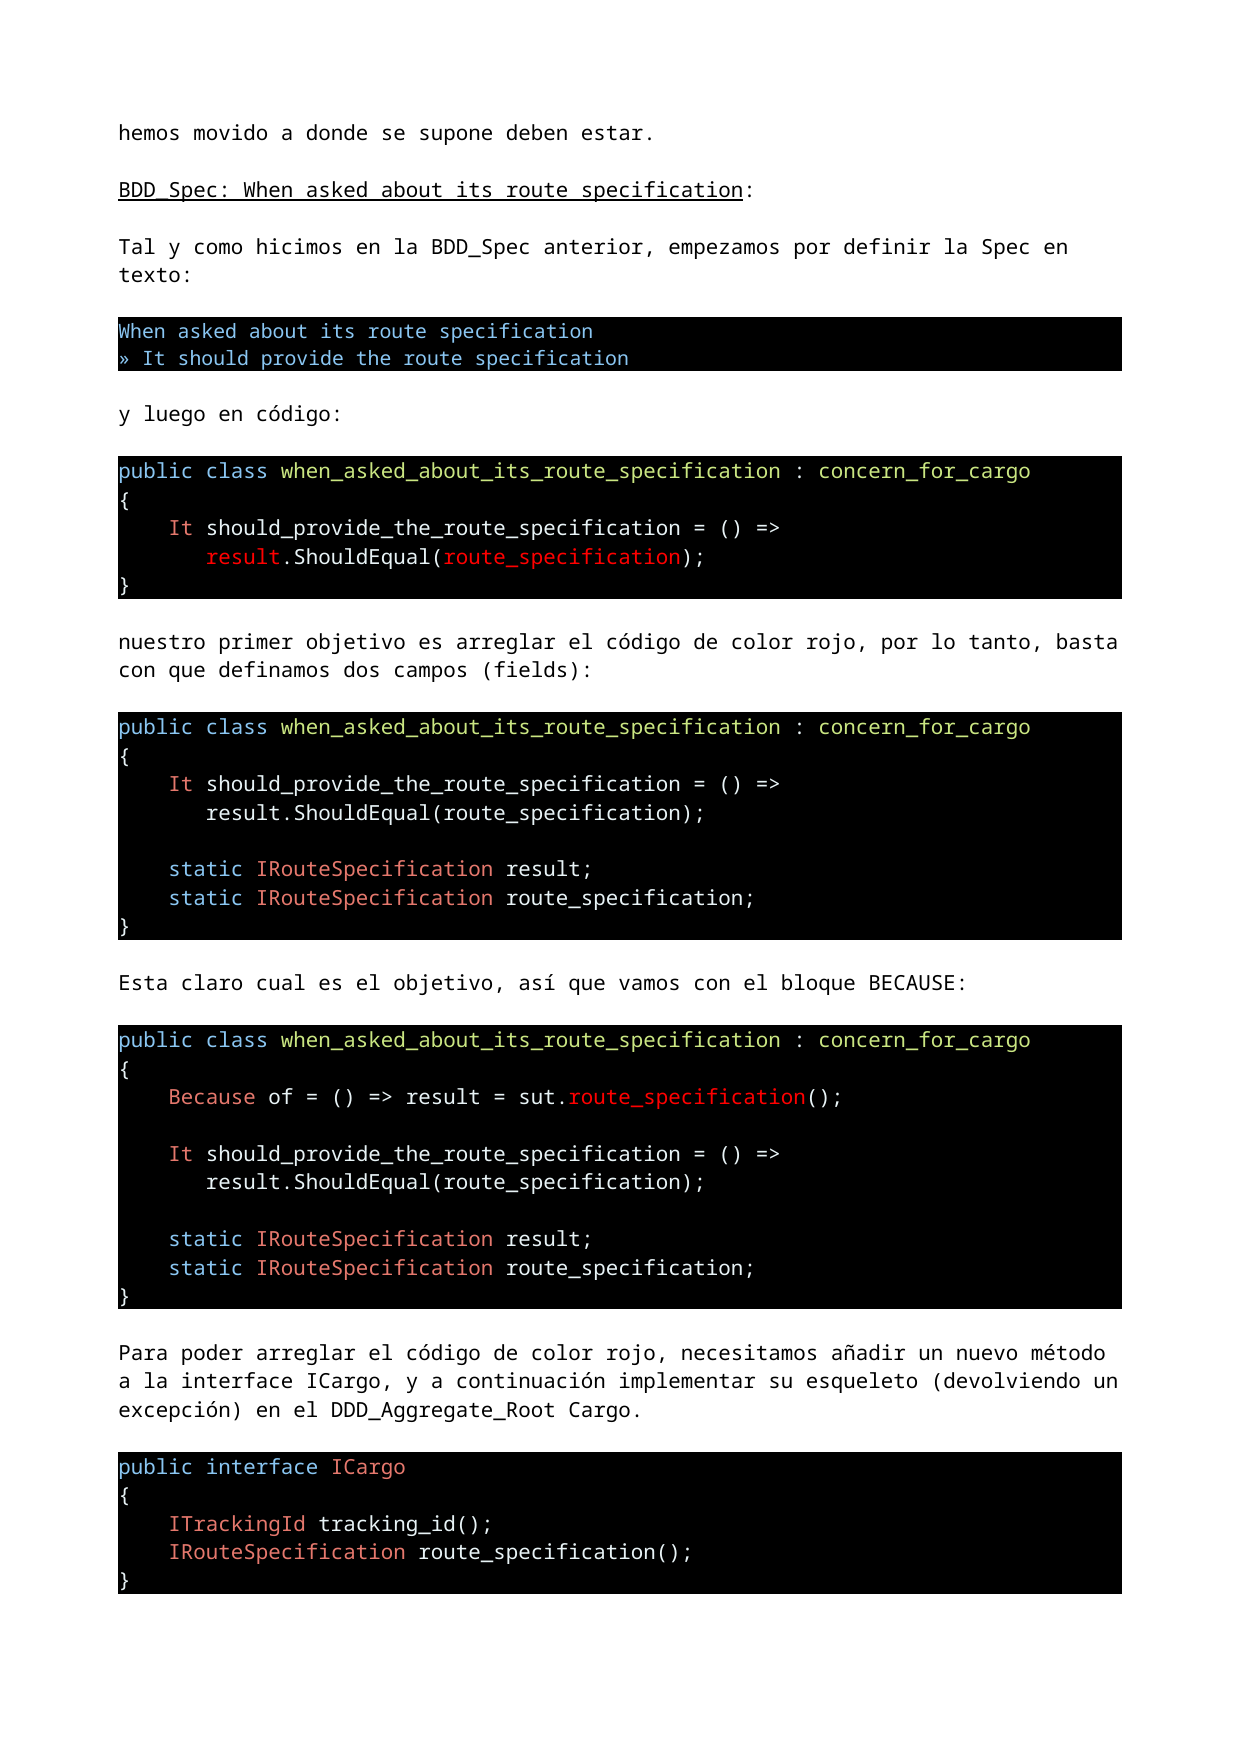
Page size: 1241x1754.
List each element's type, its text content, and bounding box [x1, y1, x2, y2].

text Tal y como hicimos en la BDD_Spec anterior, empezamos por definir la Spec en texto: [118, 232, 1122, 289]
text { [118, 485, 1122, 513]
text » It should provide the route specification [118, 344, 1122, 371]
text result.ShouldEqual(route_specification); [118, 542, 1122, 570]
text static IRouteSpecification route_specification; [118, 883, 1122, 911]
text It should_provide_the_route_specification = () => [118, 769, 1122, 798]
text static IRouteSpecification result; [118, 854, 1122, 883]
text It should_provide_the_route_specification = () => [118, 1139, 1122, 1167]
text static IRouteSpecification result; [118, 1224, 1122, 1253]
text public class when_asked_about_its_route_specification : concern_for_cargo [118, 1025, 1122, 1054]
text IRouteSpecification route_specification(); [118, 1537, 1122, 1566]
text result.ShouldEqual(route_specification); [118, 1167, 1122, 1196]
text When asked about its route specification [118, 317, 1122, 344]
text } [118, 570, 1122, 599]
text { [118, 741, 1122, 769]
text Esta claro cual es el objetivo, así que vamos con el bloque BECAUSE: [118, 968, 1122, 997]
text ITrackingId tracking_id(); [118, 1509, 1122, 1537]
text public interface ICargo [118, 1452, 1122, 1480]
text } [118, 1566, 1122, 1594]
text BDD_Spec: When asked about its route specification: [118, 175, 1122, 203]
text { [118, 1054, 1122, 1082]
text Because of = () => result = sut.route_specification(); [118, 1082, 1122, 1111]
text } [118, 1281, 1122, 1309]
text hemos movido a donde se supone deben estar. [118, 118, 1122, 147]
text } [118, 911, 1122, 940]
text public class when_asked_about_its_route_specification : concern_for_cargo [118, 712, 1122, 741]
text public class when_asked_about_its_route_specification : concern_for_cargo [118, 456, 1122, 485]
text result.ShouldEqual(route_specification); [118, 798, 1122, 826]
text { [118, 1480, 1122, 1509]
text y luego en código: [118, 399, 1122, 428]
text It should_provide_the_route_specification = () => [118, 513, 1122, 542]
text static IRouteSpecification route_specification; [118, 1253, 1122, 1281]
text nuestro primer objetivo es arreglar el código de color rojo, por lo tanto, basta con que definamos dos campos (fields): [118, 627, 1122, 684]
text Para poder arreglar el código de color rojo, necesitamos añadir un nuevo método a la interface ICargo, y a continuación implementar su esqueleto (devolviendo un excepción) en el DDD_Aggregate_Root Cargo. [118, 1338, 1122, 1423]
